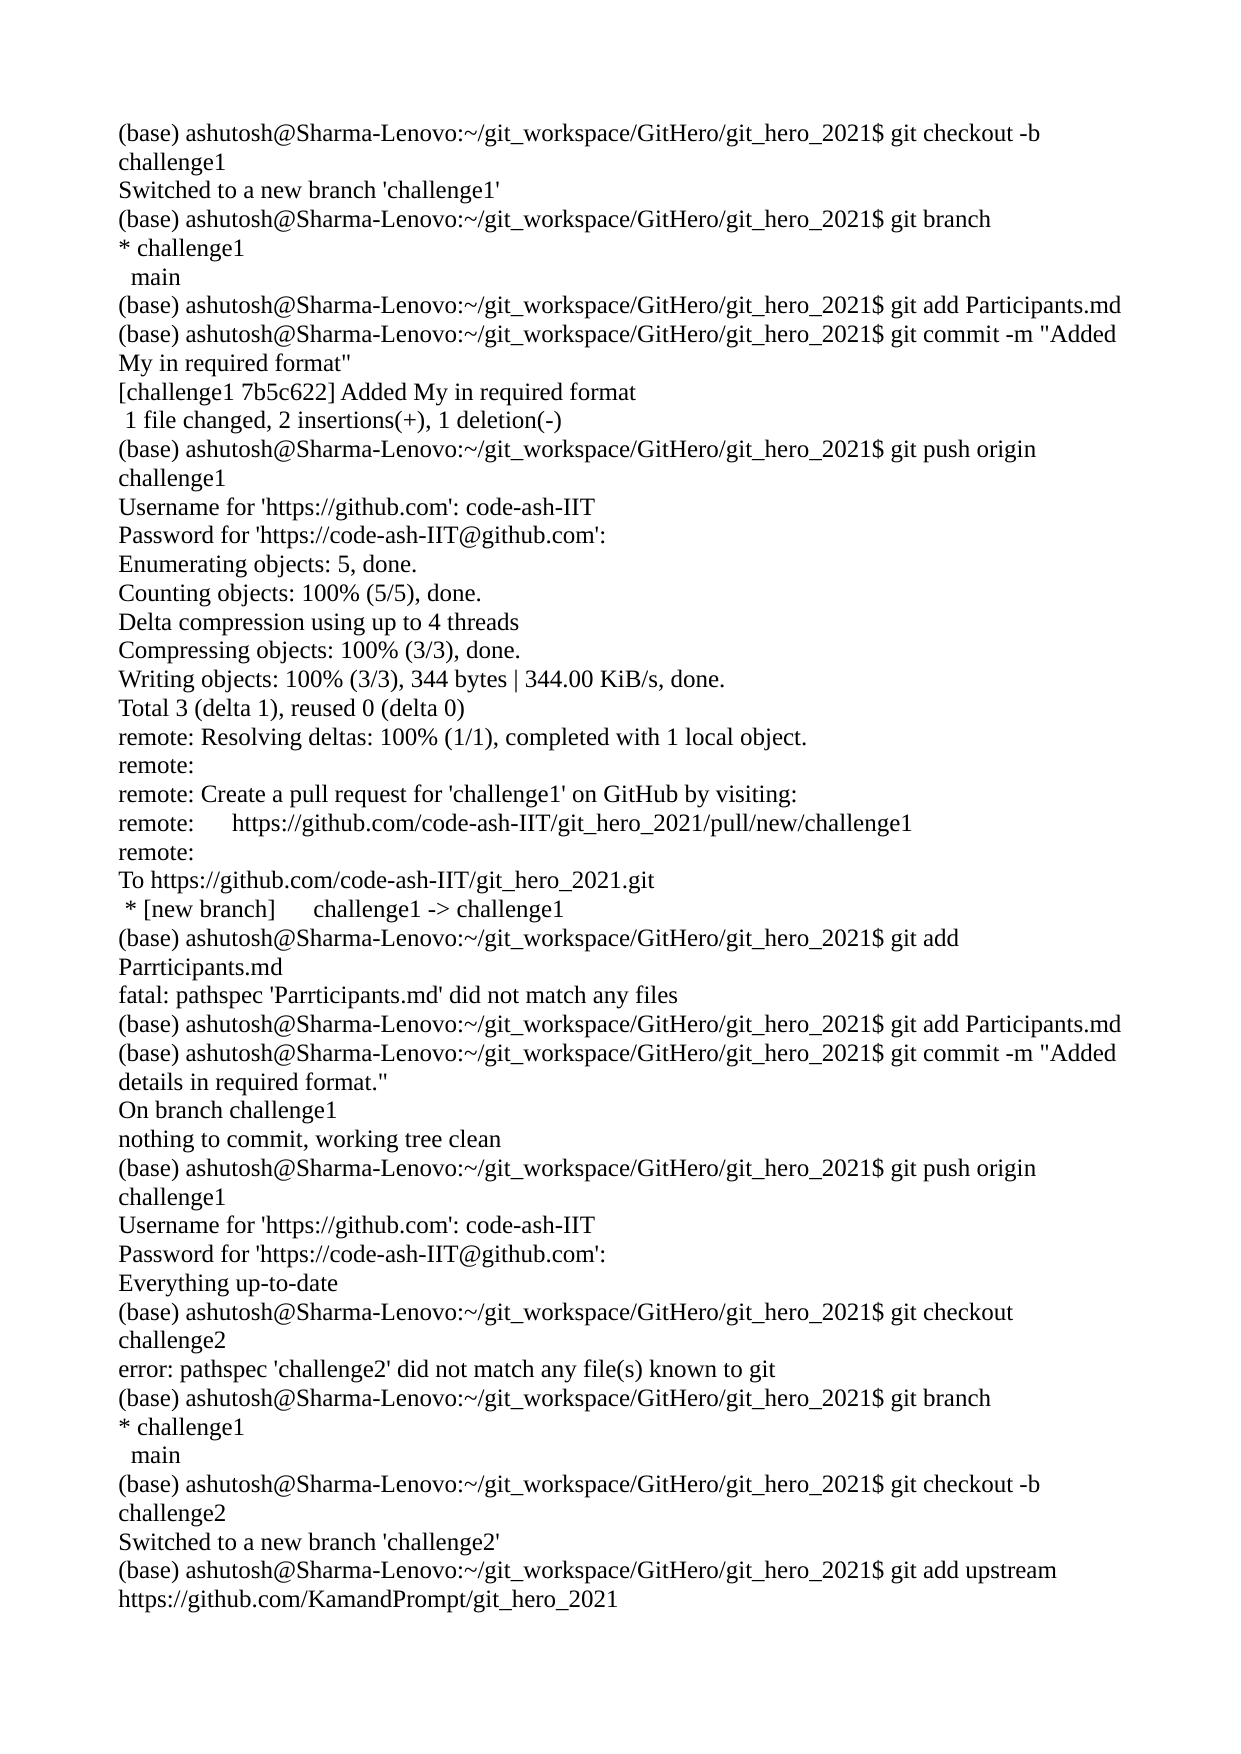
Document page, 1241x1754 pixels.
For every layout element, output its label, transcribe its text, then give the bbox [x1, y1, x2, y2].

text * challenge1 [118, 1412, 1122, 1441]
text (base) ashutosh@Sharma-Lenovo:~/git_workspace/GitHero/git_hero_2021$ git add Parrticipants.md [118, 923, 1122, 981]
text 1 file changed, 2 insertions(+), 1 deletion(-) [118, 406, 1122, 434]
text (base) ashutosh@Sharma-Lenovo:~/git_workspace/GitHero/git_hero_2021$ git checkout -b challenge2 [118, 1469, 1122, 1527]
text Switched to a new branch 'challenge1' [118, 176, 1122, 204]
text main [118, 262, 1122, 291]
text Total 3 (delta 1), reused 0 (delta 0) [118, 693, 1122, 722]
text remote: [118, 837, 1122, 866]
text * challenge1 [118, 233, 1122, 262]
text remote: Resolving deltas: 100% (1/1), completed with 1 local object. [118, 722, 1122, 751]
text remote: https://github.com/code-ash-IIT/git_hero_2021/pull/new/challenge1 [118, 808, 1122, 837]
text Writing objects: 100% (3/3), 344 bytes | 344.00 KiB/s, done. [118, 664, 1122, 693]
text error: pathspec 'challenge2' did not match any file(s) known to git [118, 1354, 1122, 1383]
text fatal: pathspec 'Parrticipants.md' did not match any files [118, 981, 1122, 1009]
text remote: [118, 751, 1122, 779]
text Compressing objects: 100% (3/3), done. [118, 636, 1122, 664]
text [challenge1 7b5c622] Added My in required format [118, 377, 1122, 406]
text Password for 'https://code-ash-IIT@github.com': [118, 1239, 1122, 1268]
text Delta compression using up to 4 threads [118, 607, 1122, 636]
text (base) ashutosh@Sharma-Lenovo:~/git_workspace/GitHero/git_hero_2021$ git push origin challenge1 [118, 1153, 1122, 1211]
text * [new branch] challenge1 -> challenge1 [118, 894, 1122, 923]
text Username for 'https://github.com': code-ash-IIT [118, 1211, 1122, 1239]
text Switched to a new branch 'challenge2' [118, 1527, 1122, 1556]
text (base) ashutosh@Sharma-Lenovo:~/git_workspace/GitHero/git_hero_2021$ git commit -m "Added My in required format" [118, 319, 1122, 377]
text (base) ashutosh@Sharma-Lenovo:~/git_workspace/GitHero/git_hero_2021$ git add Participants.md [118, 291, 1122, 319]
text Everything up-to-date [118, 1268, 1122, 1297]
text Counting objects: 100% (5/5), done. [118, 578, 1122, 607]
text Username for 'https://github.com': code-ash-IIT [118, 492, 1122, 521]
text main [118, 1441, 1122, 1469]
text (base) ashutosh@Sharma-Lenovo:~/git_workspace/GitHero/git_hero_2021$ git add Participants.md [118, 1009, 1122, 1038]
text Enumerating objects: 5, done. [118, 549, 1122, 578]
text nothing to commit, working tree clean [118, 1124, 1122, 1153]
text (base) ashutosh@Sharma-Lenovo:~/git_workspace/GitHero/git_hero_2021$ git push origin challenge1 [118, 434, 1122, 492]
text On branch challenge1 [118, 1096, 1122, 1124]
text remote: Create a pull request for 'challenge1' on GitHub by visiting: [118, 779, 1122, 808]
text (base) ashutosh@Sharma-Lenovo:~/git_workspace/GitHero/git_hero_2021$ git branch [118, 204, 1122, 233]
text (base) ashutosh@Sharma-Lenovo:~/git_workspace/GitHero/git_hero_2021$ git commit -m "Added details in required format." [118, 1038, 1122, 1096]
text (base) ashutosh@Sharma-Lenovo:~/git_workspace/GitHero/git_hero_2021$ git checkout challenge2 [118, 1297, 1122, 1354]
text Password for 'https://code-ash-IIT@github.com': [118, 521, 1122, 549]
text (base) ashutosh@Sharma-Lenovo:~/git_workspace/GitHero/git_hero_2021$ git checkout -b challenge1 [118, 118, 1122, 176]
text To https://github.com/code-ash-IIT/git_hero_2021.git [118, 866, 1122, 894]
text (base) ashutosh@Sharma-Lenovo:~/git_workspace/GitHero/git_hero_2021$ git branch [118, 1383, 1122, 1412]
text (base) ashutosh@Sharma-Lenovo:~/git_workspace/GitHero/git_hero_2021$ git add upstream https://github.com/KamandPrompt/git_hero_2021 [118, 1556, 1122, 1613]
